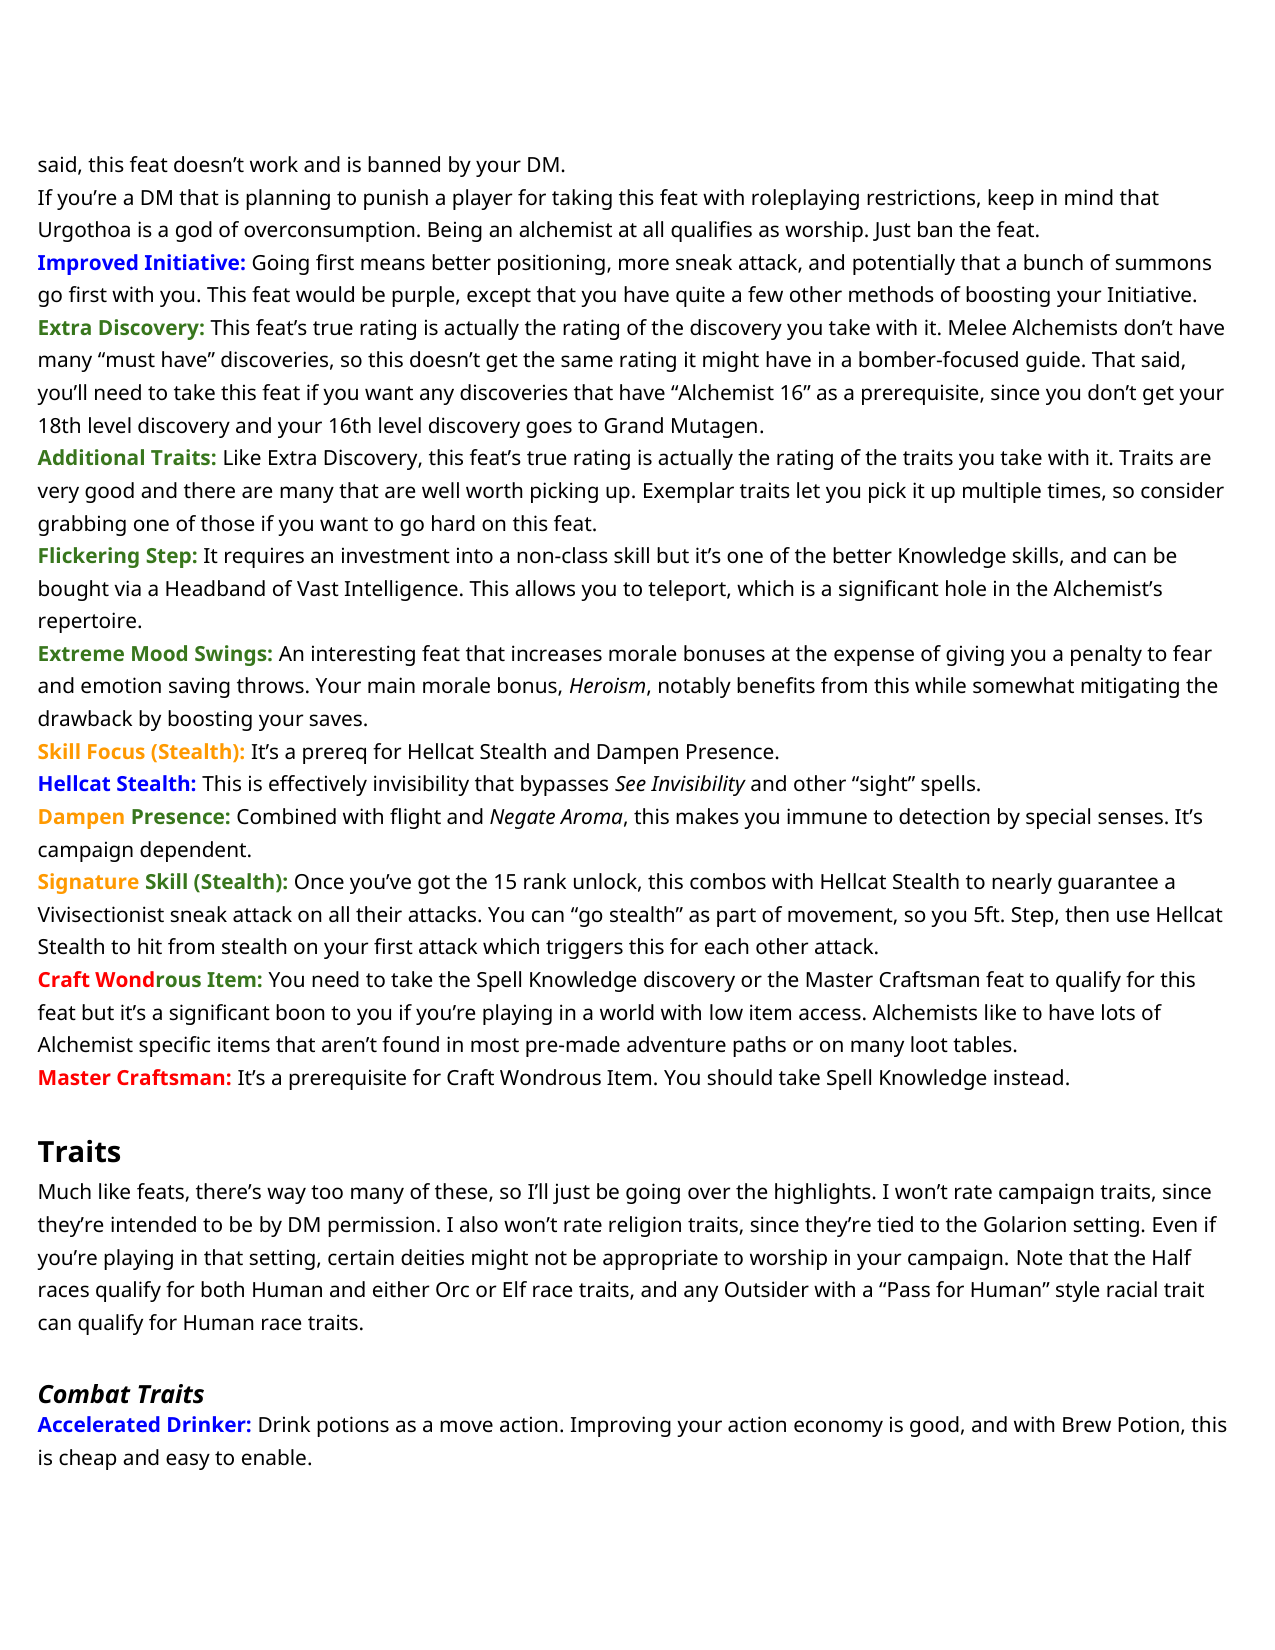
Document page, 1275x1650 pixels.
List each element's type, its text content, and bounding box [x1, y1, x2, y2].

text If you’re a DM that is planning to punish a player for taking this feat with roleplaying restrictions, keep in mind that Urgothoa is a god of overconsumption. Being an alchemist at all qualifies as worship. Just ban the feat. [37, 183, 1237, 244]
title Traits [37, 1131, 1237, 1171]
text Accelerated Drinker: Drink potions as a move action. Improving your action economy is good, and with Brew Potion, this is cheap and easy to enable. [37, 1410, 1237, 1471]
text Skill Focus (Stealth): It’s a prereq for Hellcat Stealth and Dampen Presence. [37, 737, 1237, 765]
text Signature Skill (Stealth): Once you’ve got the 15 rank unlock, this combos with Hellcat Stealth to nearly guarantee a Vivisectionist sneak attack on all their attacks. You can “go stealth” as part of movement, so you 5ft. Step, then use Hellcat Stealth to hit from stealth on your first attack which triggers this for each other attack. [37, 867, 1237, 961]
text said, this feat doesn’t work and is banned by your DM. [37, 150, 1237, 178]
text Master Craftsman: It’s a prerequisite for Craft Wondrous Item. You should take Spell Knowledge instead. [37, 1063, 1237, 1091]
text Flickering Step: It requires an investment into a non-class skill but it’s one of the better Knowledge skills, and can be bought via a Headband of Vast Intelligence. This allows you to teleport, which is a significant hole in the Alchemist’s repertoire. [37, 541, 1237, 635]
text Extreme Mood Swings: An interesting feat that increases morale bonuses at the expense of giving you a penalty to fear and emotion saving throws. Your main morale bonus, Heroism, notably benefits from this while somewhat mitigating the drawback by boosting your saves. [37, 639, 1237, 733]
text Much like feats, there’s way too many of these, so I’ll just be going over the highlights. I won’t rate campaign traits, since they’re intended to be by DM permission. I also won’t rate religion traits, since they’re tied to the Golarion setting. Even if you’re playing in that setting, certain deities might not be appropriate to worship in your campaign. Note that the Half races qualify for both Human and either Orc or Elf race traits, and any Outsider with a “Pass for Human” style racial trait can qualify for Human race traits. [37, 1177, 1237, 1336]
text Extra Discovery: This feat’s true rating is actually the rating of the discovery you take with it. Melee Alchemists don’t have many “must have” discoveries, so this doesn’t get the same rating it might have in a bomber-focused guide. That said, you’ll need to take this feat if you want any discoveries that have “Alchemist 16” as a prerequisite, since you don’t get your 18th level discovery and your 16th level discovery goes to Grand Mutagen. [37, 313, 1237, 439]
subtitle Combat Traits [37, 1376, 1237, 1410]
text Dampen Presence: Combined with flight and Negate Aroma, this makes you immune to detection by special senses. It’s campaign dependent. [37, 802, 1237, 863]
text Craft Wondrous Item: You need to take the Spell Knowledge discovery or the Master Craftsman feat to qualify for this feat but it’s a significant boon to you if you’re playing in a world with low item access. Alchemists like to have lots of Alchemist specific items that aren’t found in most pre-made adventure paths or on many loot tables. [37, 965, 1237, 1059]
text Hellcat Stealth: This is effectively invisibility that bypasses See Invisibility and other “sight” spells. [37, 769, 1237, 798]
text Additional Traits: Like Extra Discovery, this feat’s true rating is actually the rating of the traits you take with it. Traits are very good and there are many that are well worth picking up. Exemplar traits let you pick it up multiple times, so consider grabbing one of those if you want to go hard on this feat. [37, 443, 1237, 537]
text Improved Initiative: Going first means better positioning, more sneak attack, and potentially that a bunch of summons go first with you. This feat would be purple, except that you have quite a few other methods of boosting your Initiative. [37, 248, 1237, 309]
